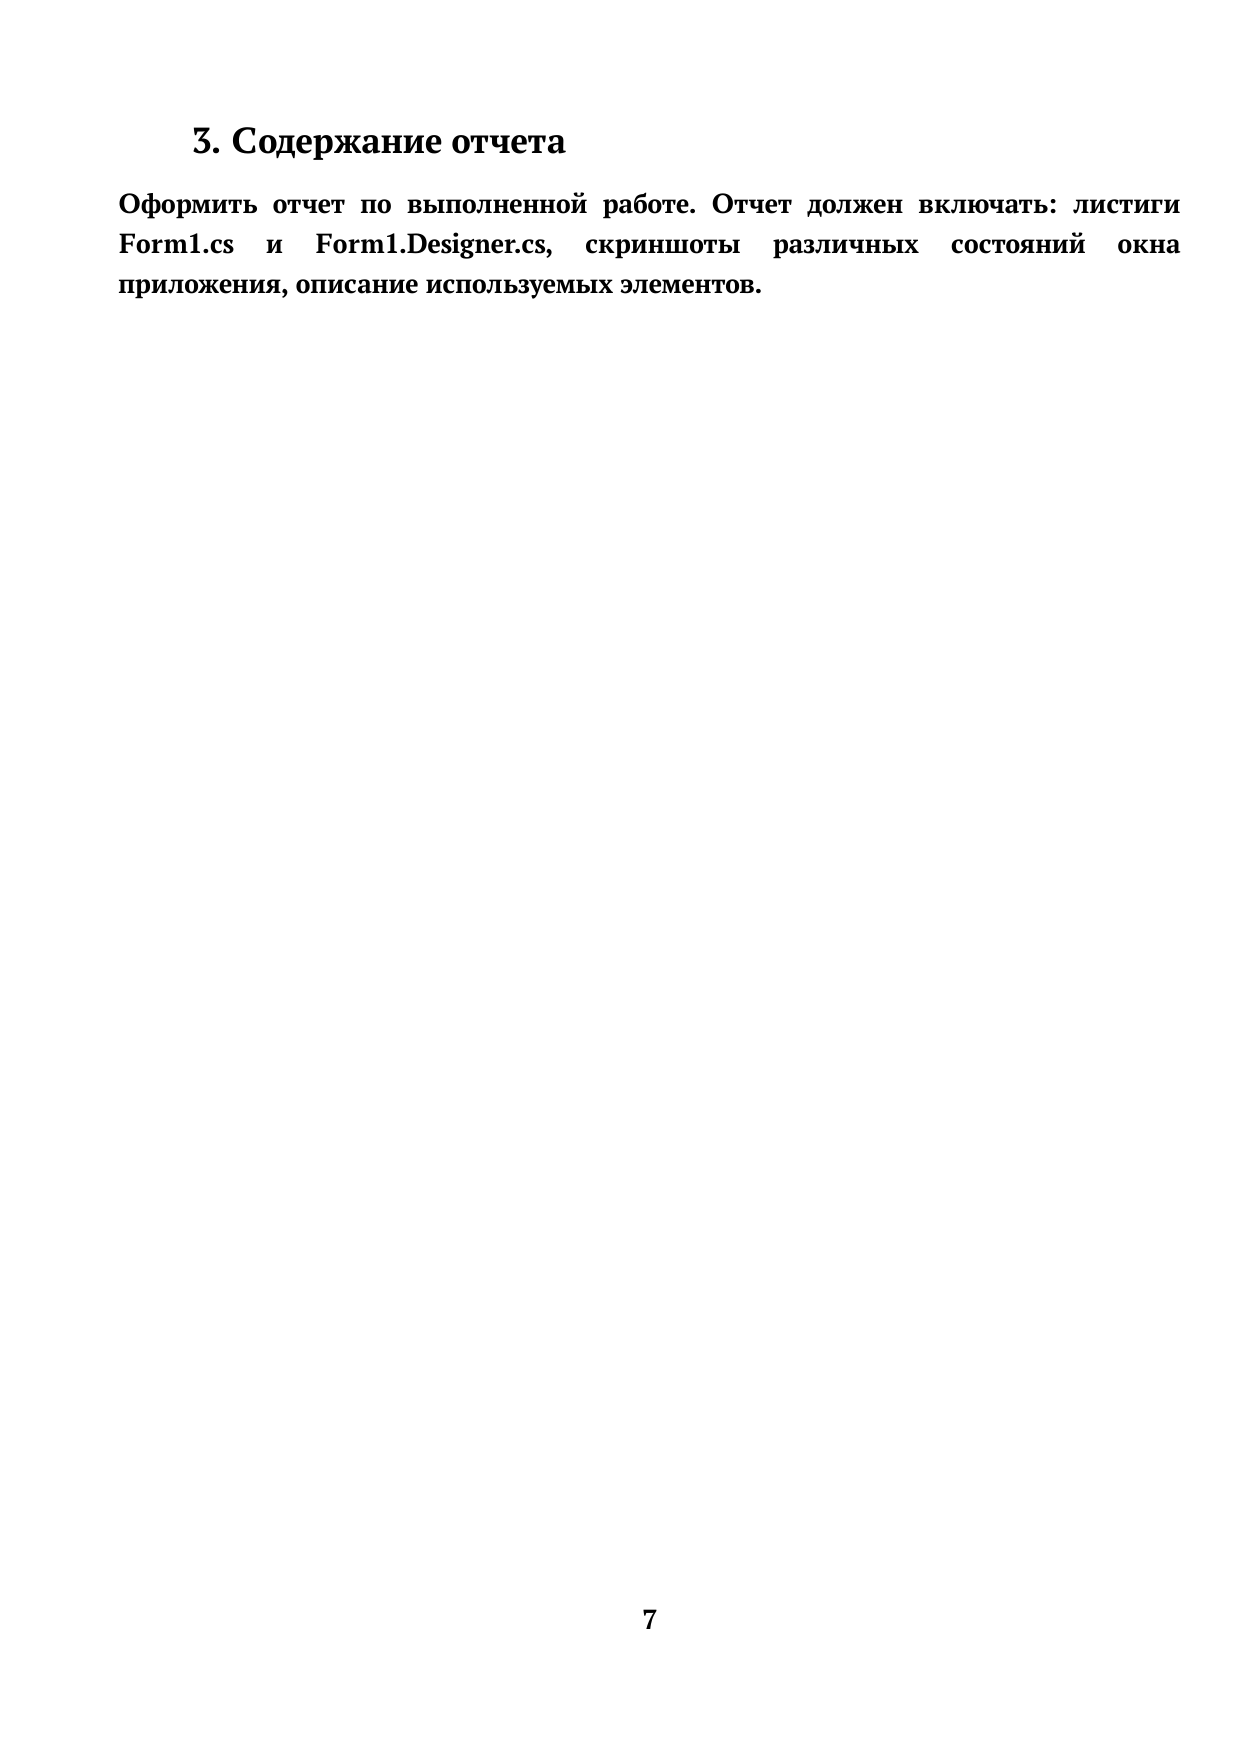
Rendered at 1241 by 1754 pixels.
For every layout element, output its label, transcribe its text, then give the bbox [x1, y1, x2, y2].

subtitle 3. Содержание отчета [192, 118, 1181, 162]
text Оформить отчет по выполненной работе. Отчет должен включать: листиги Form1.cs и Form1.Designer.cs, скриншоты различных состояний окна приложения, описание используемых элементов. [118, 186, 1181, 300]
